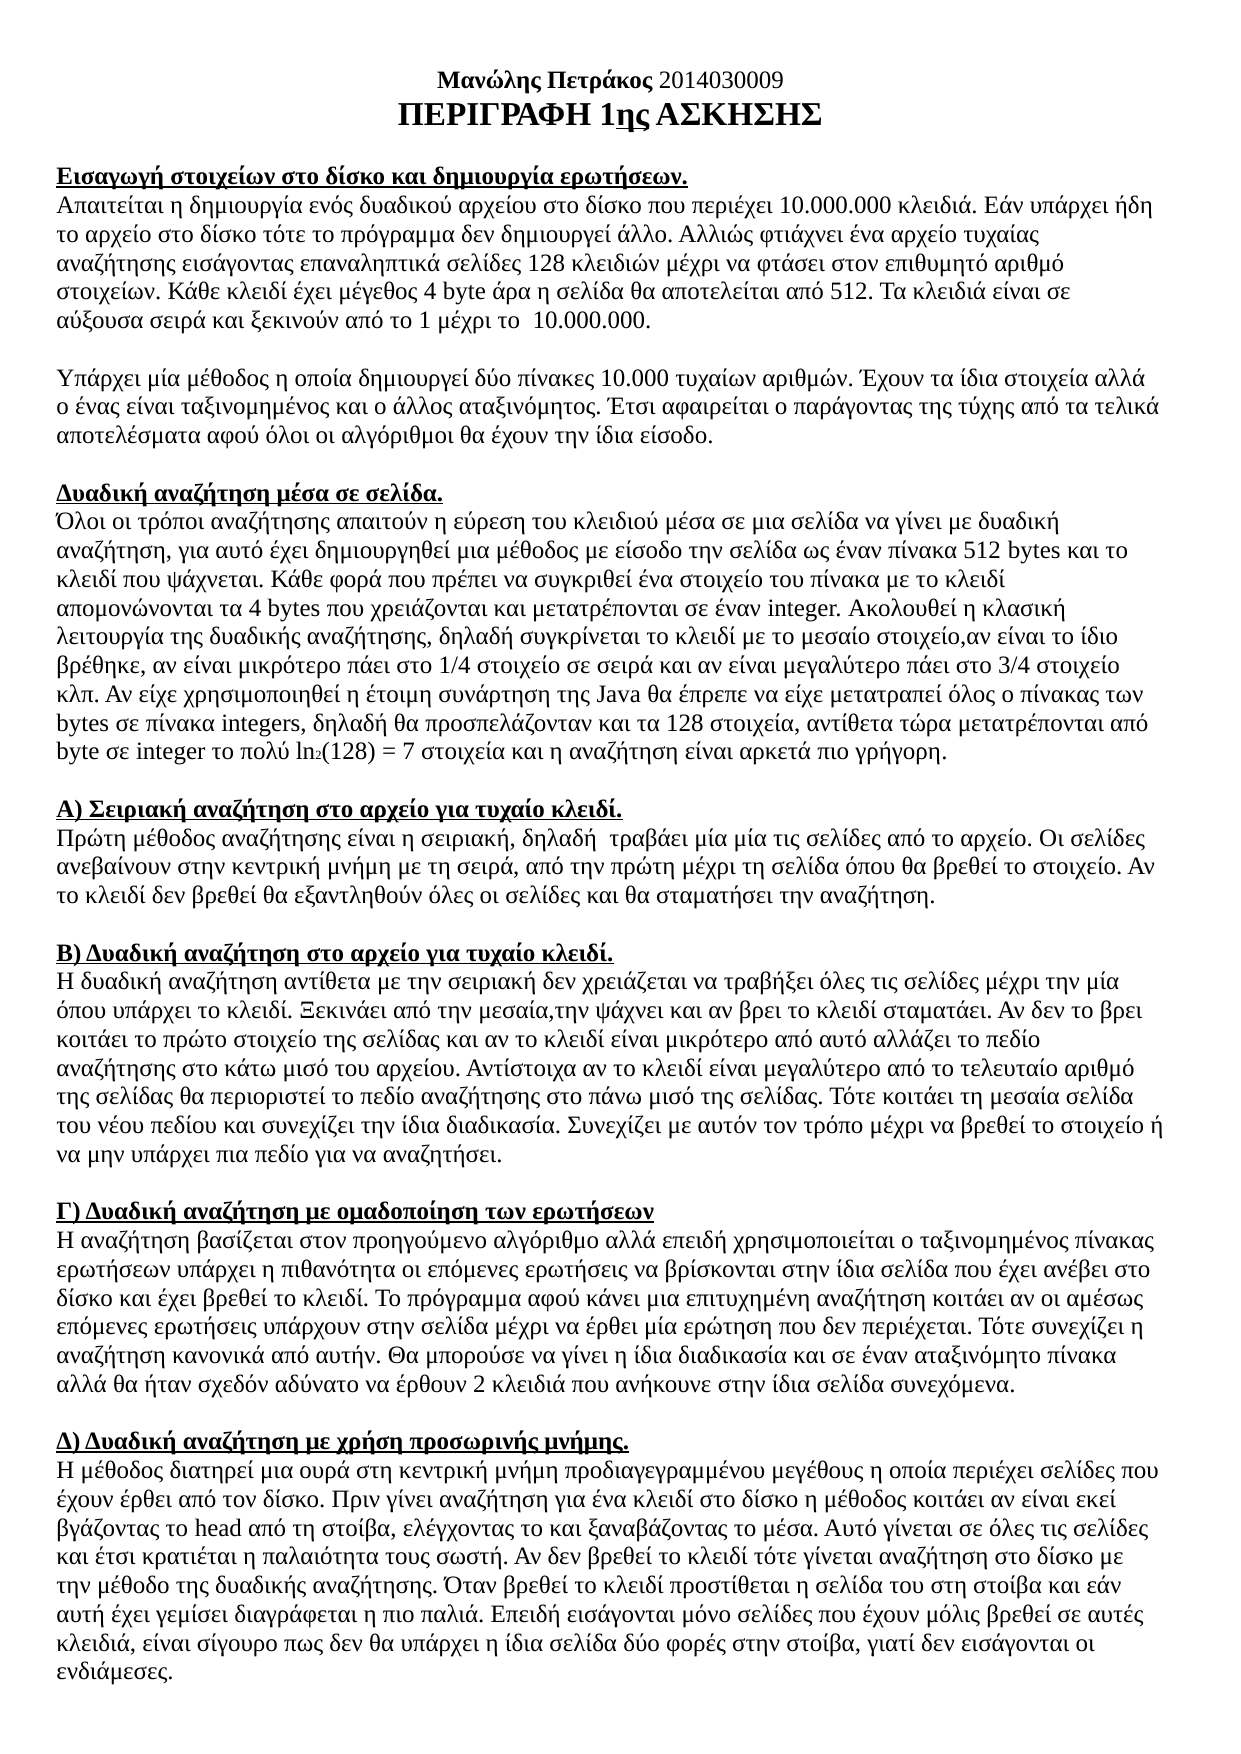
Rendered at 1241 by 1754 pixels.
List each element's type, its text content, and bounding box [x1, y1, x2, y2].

text Α) Σειριακή αναζήτηση στο αρχείο για τυχαίο κλειδί. [56, 794, 1164, 823]
text Β) Δυαδική αναζήτηση στο αρχείο για τυχαίο κλειδί. [56, 938, 1164, 966]
text Γ) Δυαδική αναζήτηση με ομαδοποίηση των ερωτήσεων [56, 1196, 1164, 1225]
text Εισαγωγή στοιχείων στο δίσκο και δημιουργία ερωτήσεων. [56, 161, 1164, 190]
text Η αναζήτηση βασίζεται στον προηγούμενο αλγόριθμο αλλά επειδή χρησιμοποιείται ο ταξινομημένος πίνακας ερωτήσεων υπάρχει η πιθανότητα οι επόμενες ερωτήσεις να βρίσκονται στην ίδια σελίδα που έχει ανέβει στο δίσκο και έχει βρεθεί το κλειδί. Το πρόγραμμα αφού κάνει μια επιτυχημένη αναζήτηση κοιτάει αν οι αμέσως επόμενες ερωτήσεις υπάρχουν στην σελίδα μέχρι να έρθει μία ερώτηση που δεν περιέχεται. Τότε συνεχίζει η αναζήτηση κανονικά από αυτήν. Θα μπορούσε να γίνει η ίδια διαδικασία και σε έναν αταξινόμητο πίνακα αλλά θα ήταν σχεδόν αδύνατο να έρθουν 2 κλειδιά που ανήκουνε στην ίδια σελίδα συνεχόμενα. [56, 1225, 1164, 1398]
text ΠΕΡΙΓΡΑΦΗ 1ης ΑΣΚΗΣΗΣ [56, 94, 1164, 133]
text Πρώτη μέθοδος αναζήτησης είναι η σειριακή, δηλαδή τραβάει μία μία τις σελίδες από το αρχείο. Οι σελίδες ανεβαίνουν στην κεντρική μνήμη με τη σειρά, από την πρώτη μέχρι τη σελίδα όπου θα βρεθεί το στοιχείο. Αν το κλειδί δεν βρεθεί θα εξαντληθούν όλες οι σελίδες και θα σταματήσει την αναζήτηση. [56, 823, 1164, 909]
text Η δυαδική αναζήτηση αντίθετα με την σειριακή δεν χρειάζεται να τραβήξει όλες τις σελίδες μέχρι την μία όπου υπάρχει το κλειδί. Ξεκινάει από την μεσαία,την ψάχνει και αν βρει το κλειδί σταματάει. Αν δεν το βρει κοιτάει το πρώτο στοιχείο της σελίδας και αν το κλειδί είναι μικρότερο από αυτό αλλάζει το πεδίο αναζήτησης στο κάτω μισό του αρχείου. Αντίστοιχα αν το κλειδί είναι μεγαλύτερο από το τελευταίο αριθμό της σελίδας θα περιοριστεί το πεδίο αναζήτησης στο πάνω μισό της σελίδας. Τότε κοιτάει τη μεσαία σελίδα του νέου πεδίου και συνεχίζει την ίδια διαδικασία. Συνεχίζει με αυτόν τον τρόπο μέχρι να βρεθεί το στοιχείο ή να μην υπάρχει πια πεδίο για να αναζητήσει. [56, 966, 1164, 1168]
text Όλοι οι τρόποι αναζήτησης απαιτούν η εύρεση του κλειδιού μέσα σε μια σελίδα να γίνει με δυαδική αναζήτηση, για αυτό έχει δημιουργηθεί μια μέθοδος με είσοδο την σελίδα ως έναν πίνακα 512 bytes και το κλειδί που ψάχνεται. Κάθε φορά που πρέπει να συγκριθεί ένα στοιχείο του πίνακα με το κλειδί απομονώνονται τα 4 bytes που χρειάζονται και μετατρέπονται σε έναν integer. Ακολουθεί η κλασική λειτουργία της δυαδικής αναζήτησης, δηλαδή συγκρίνεται το κλειδί με το μεσαίο στοιχείο,αν είναι το ίδιο βρέθηκε, αν είναι μικρότερο πάει στο 1/4 στοιχείο σε σειρά και αν είναι μεγαλύτερο πάει στο 3/4 στοιχείο κλπ. Αν είχε χρησιμοποιηθεί η έτοιμη συνάρτηση της Java θα έπρεπε να είχε μετατραπεί όλος ο πίνακας των bytes σε πίνακα integers, δηλαδή θα προσπελάζονταν και τα 128 στοιχεία, αντίθετα τώρα μετατρέπονται από byte σε integer το πολύ ln2(128) = 7 στοιχεία και η αναζήτηση είναι αρκετά πιο γρήγορη. [56, 506, 1164, 765]
text Δ) Δυαδική αναζήτηση με χρήση προσωρινής μνήμης. [56, 1426, 1164, 1455]
text Υπάρχει μία μέθοδος η οποία δημιουργεί δύο πίνακες 10.000 τυχαίων αριθμών. Έχουν τα ίδια στοιχεία αλλά ο ένας είναι ταξινομημένος και ο άλλος αταξινόμητος. Έτσι αφαιρείται ο παράγοντας της τύχης από τα τελικά αποτελέσματα αφού όλοι οι αλγόριθμοι θα έχουν την ίδια είσοδο. [56, 363, 1162, 449]
text Μανώλης Πετράκος 2014030009 [56, 66, 1164, 94]
text Δυαδική αναζήτηση μέσα σε σελίδα. [56, 478, 1164, 506]
text Απαιτείται η δημιουργία ενός δυαδικού αρχείου στο δίσκο που περιέχει 10.000.000 κλειδιά. Εάν υπάρχει ήδη το αρχείο στο δίσκο τότε το πρόγραμμα δεν δημιουργεί άλλο. Αλλιώς φτιάχνει ένα αρχείο τυχαίας αναζήτησης εισάγοντας επαναληπτικά σελίδες 128 κλειδιών μέχρι να φτάσει στον επιθυμητό αριθμό στοιχείων. Κάθε κλειδί έχει μέγεθος 4 byte άρα η σελίδα θα αποτελείται από 512. Τα κλειδιά είναι σε αύξουσα σειρά και ξεκινούν από το 1 μέχρι το 10.000.000. [56, 190, 1164, 334]
text Η μέθοδος διατηρεί μια ουρά στη κεντρική μνήμη προδιαγεγραμμένου μεγέθους η οποία περιέχει σελίδες που έχουν έρθει από τον δίσκο. Πριν γίνει αναζήτηση για ένα κλειδί στο δίσκο η μέθοδος κοιτάει αν είναι εκεί βγάζοντας το head από τη στοίβα, ελέγχοντας το και ξαναβάζοντας το μέσα. Αυτό γίνεται σε όλες τις σελίδες και έτσι κρατιέται η παλαιότητα τους σωστή. Αν δεν βρεθεί το κλειδί τότε γίνεται αναζήτηση στο δίσκο με την μέθοδο της δυαδικής αναζήτησης. Όταν βρεθεί το κλειδί προστίθεται η σελίδα του στη στοίβα και εάν αυτή έχει γεμίσει διαγράφεται η πιο παλιά. Επειδή εισάγονται μόνο σελίδες που έχουν μόλις βρεθεί σε αυτές κλειδιά, είναι σίγουρο πως δεν θα υπάρχει η ίδια σελίδα δύο φορές στην στοίβα, γιατί δεν εισάγονται οι ενδιάμεσες. [56, 1455, 1164, 1685]
